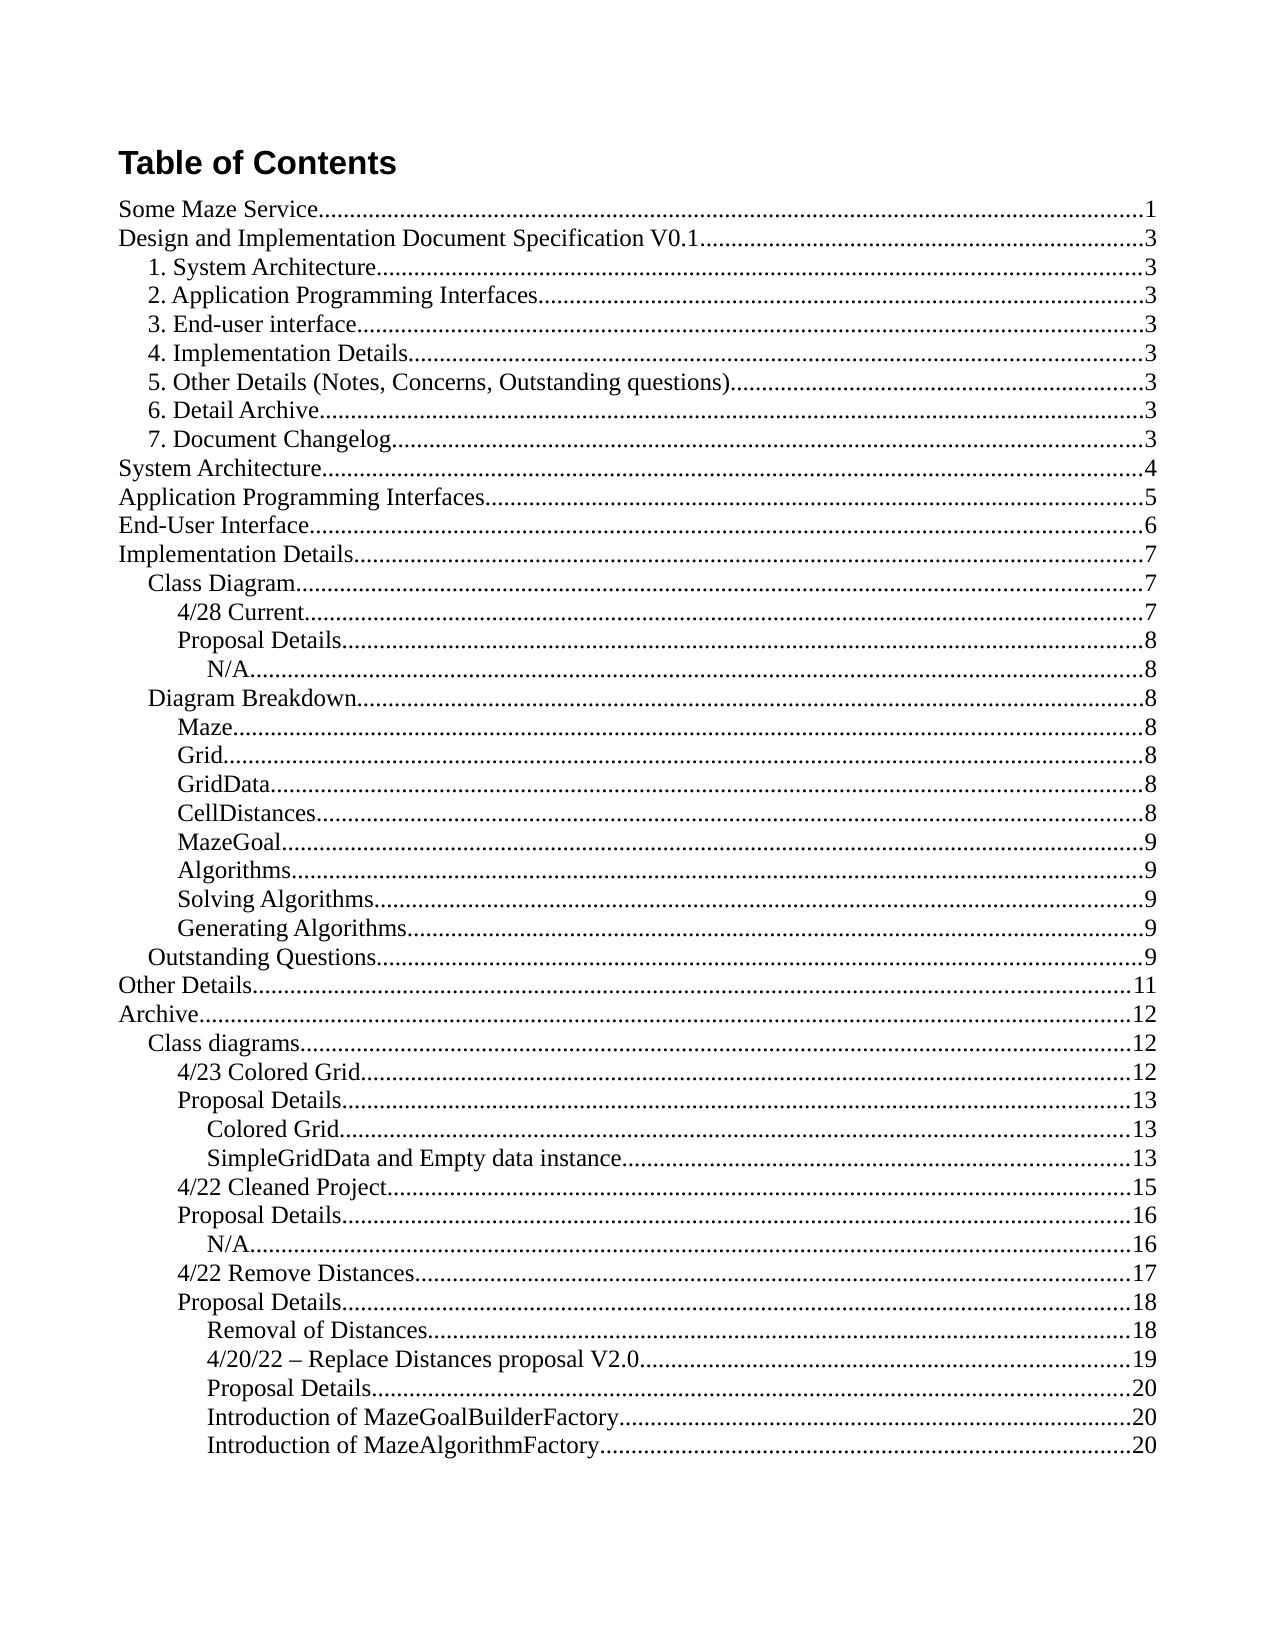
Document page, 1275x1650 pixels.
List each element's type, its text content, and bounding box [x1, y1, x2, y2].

text Proposal Details 13 [177, 1085, 1157, 1114]
text Introduction of MazeAlgorithmFactory 20 [207, 1430, 1157, 1459]
text N/A 8 [207, 654, 1157, 683]
text Grid 8 [177, 740, 1157, 769]
text Other Details 11 [118, 970, 1157, 999]
text Class diagrams 12 [148, 1028, 1157, 1057]
text Outstanding Questions 9 [148, 942, 1157, 970]
text Colored Grid 13 [207, 1114, 1157, 1143]
text Proposal Details 18 [177, 1287, 1157, 1315]
text Design and Implementation Document Specification V0.1 3 [118, 223, 1157, 252]
text GridData 8 [177, 769, 1157, 798]
text 4/28 Current 7 [177, 597, 1157, 625]
text Proposal Details 8 [177, 625, 1157, 654]
text Maze 8 [177, 712, 1157, 740]
text 4. Implementation Details 3 [148, 338, 1157, 367]
text Solving Algorithms 9 [177, 884, 1157, 913]
text Diagram Breakdown 8 [148, 683, 1157, 712]
text System Architecture 4 [118, 453, 1157, 482]
text 4/23 Colored Grid 12 [177, 1057, 1157, 1085]
text Algorithms 9 [177, 855, 1157, 884]
text Implementation Details 7 [118, 539, 1157, 568]
text 2. Application Programming Interfaces 3 [148, 280, 1157, 309]
text Class Diagram 7 [148, 568, 1157, 597]
text 7. Document Changelog 3 [148, 424, 1157, 453]
text Generating Algorithms 9 [177, 913, 1157, 942]
text N/A 16 [207, 1229, 1157, 1258]
text End-User Interface 6 [118, 510, 1157, 539]
text Proposal Details 20 [207, 1373, 1157, 1402]
text Archive 12 [118, 999, 1157, 1028]
text Application Programming Interfaces 5 [118, 482, 1157, 510]
text 4/22 Cleaned Project 15 [177, 1172, 1157, 1200]
text Proposal Details 16 [177, 1200, 1157, 1229]
subtitle Table of Contents [118, 143, 1157, 182]
text 3. End-user interface 3 [148, 309, 1157, 338]
text 4/20/22 – Replace Distances proposal V2.0 19 [207, 1344, 1157, 1373]
text CellDistances 8 [177, 798, 1157, 827]
text 4/22 Remove Distances 17 [177, 1258, 1157, 1287]
text SimpleGridData and Empty data instance 13 [207, 1143, 1157, 1172]
text 5. Other Details (Notes, Concerns, Outstanding questions) 3 [148, 367, 1157, 395]
text Removal of Distances 18 [207, 1315, 1157, 1344]
text Introduction of MazeGoalBuilderFactory 20 [207, 1402, 1157, 1430]
text MazeGoal 9 [177, 827, 1157, 855]
text 6. Detail Archive 3 [148, 395, 1157, 424]
text 1. System Architecture 3 [148, 252, 1157, 280]
text Some Maze Service 1 [118, 194, 1157, 223]
